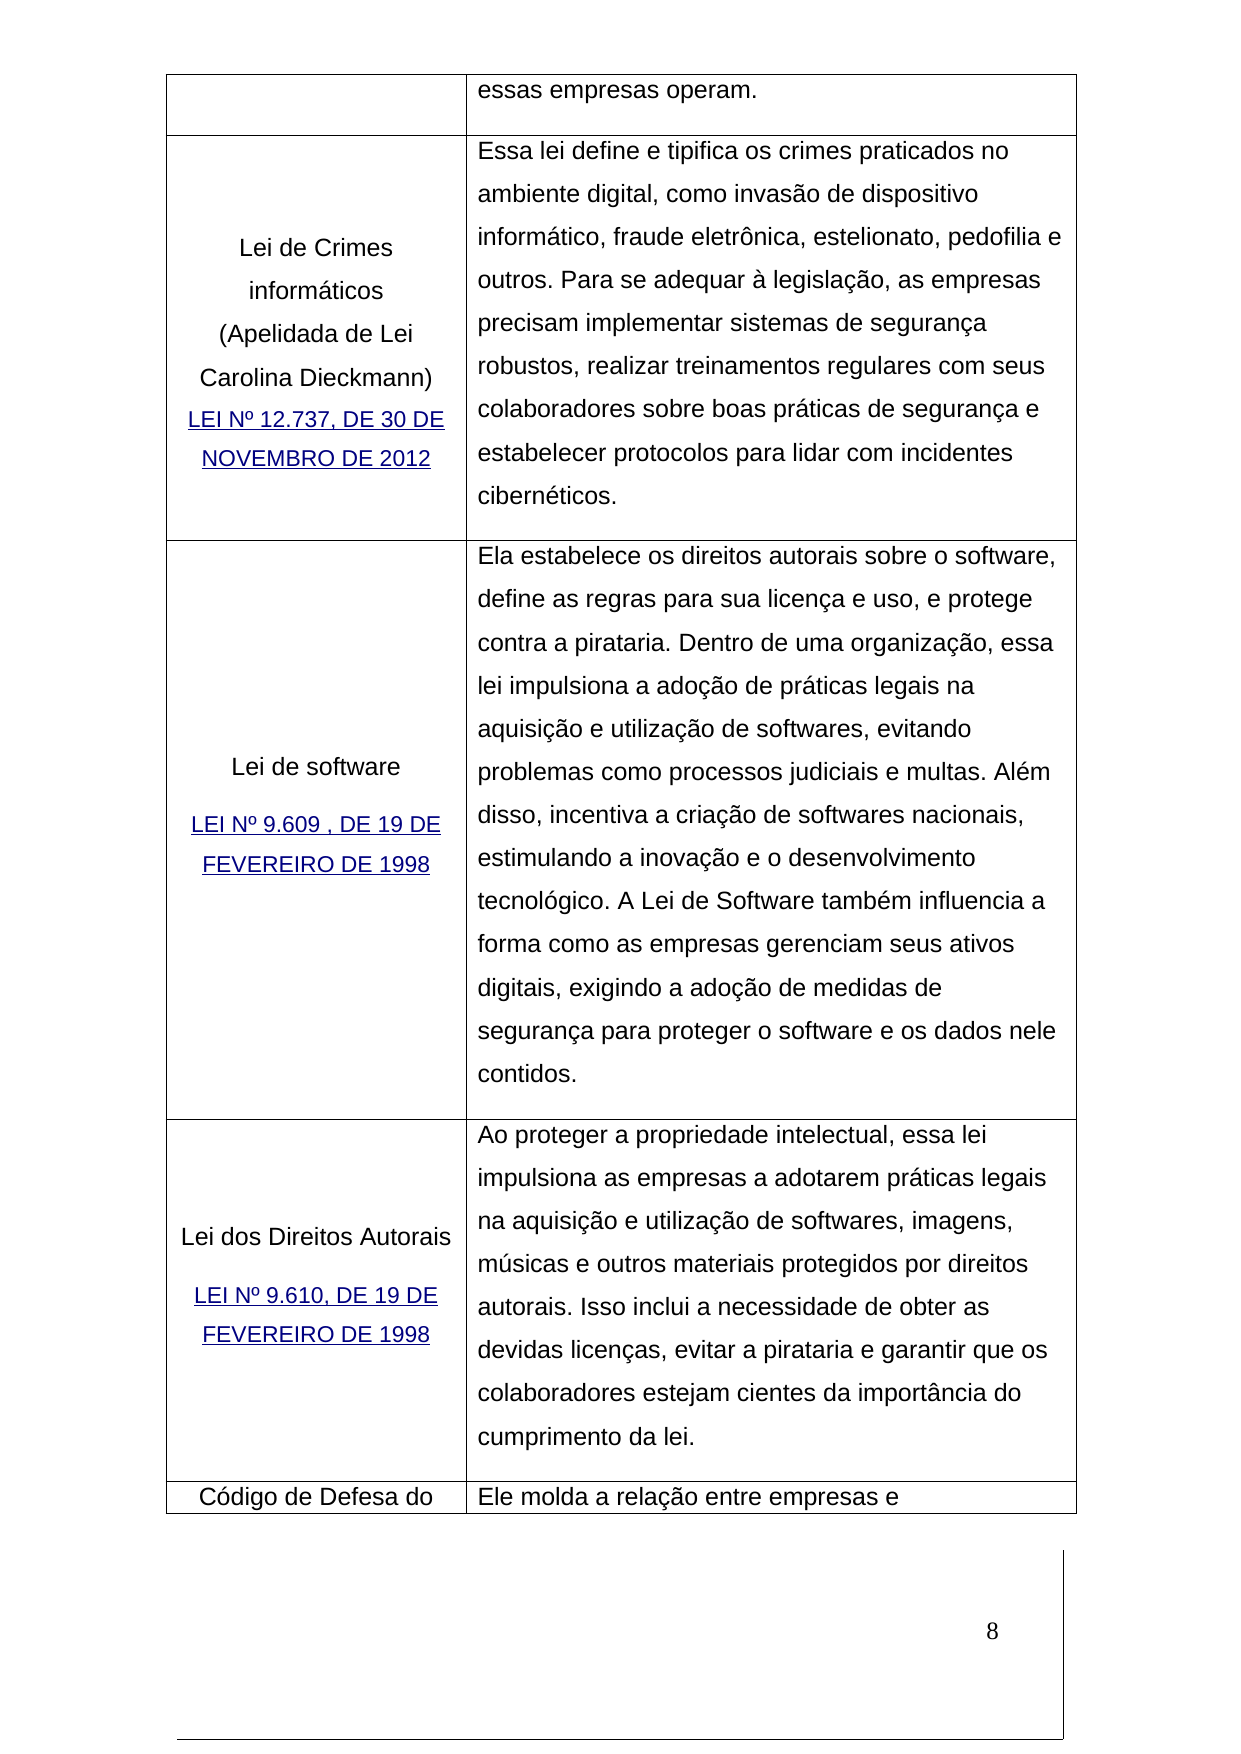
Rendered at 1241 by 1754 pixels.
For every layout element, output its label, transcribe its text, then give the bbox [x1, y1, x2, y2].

table_cell essas empresas operam. [467, 75, 1076, 134]
table_cell Ao proteger a propriedade intelectual, essa lei impulsiona as empresas a adotarem práticas legais na aquisição e utilização de softwares, imagens, músicas e outros materiais protegidos por direitos autorais. Isso inclui a necessidade de obter as devidas licenças, evitar a pirataria e garantir que os colaboradores estejam cientes da importância do cumprimento da lei. [467, 1120, 1076, 1481]
table_cell Essa lei define e tipifica os crimes praticados no ambiente digital, como invasão de dispositivo informático, fraude eletrônica, estelionato, pedofilia e outros. Para se adequar à legislação, as empresas precisam implementar sistemas de segurança robustos, realizar treinamentos regulares com seus colaboradores sobre boas práticas de segurança e estabelecer protocolos para lidar com incidentes cibernéticos. [467, 136, 1076, 540]
table_cell Ele molda a relação entre empresas e [467, 1482, 1076, 1512]
table_cell Lei de Crimes informáticos (Apelidada de Lei Carolina Dieckmann) LEI Nº 12.737, DE 30 DE NOVEMBRO DE 2012 [167, 136, 466, 540]
table_cell Código de Defesa do [167, 1482, 466, 1512]
table_cell Lei de software LEI Nº 9.609 , DE 19 DE FEVEREIRO DE 1998 [167, 541, 466, 1118]
table_cell Ela estabelece os direitos autorais sobre o software, define as regras para sua licença e uso, e protege contra a pirataria. Dentro de uma organização, essa lei impulsiona a adoção de práticas legais na aquisição e utilização de softwares, evitando problemas como processos judiciais e multas. Além disso, incentiva a criação de softwares nacionais, estimulando a inovação e o desenvolvimento tecnológico. A Lei de Software também influencia a forma como as empresas gerenciam seus ativos digitais, exigindo a adoção de medidas de segurança para proteger o software e os dados nele contidos. [467, 541, 1076, 1118]
table_cell Lei dos Direitos Autorais LEI Nº 9.610, DE 19 DE FEVEREIRO DE 1998 [167, 1120, 466, 1481]
table_cell [167, 75, 466, 134]
